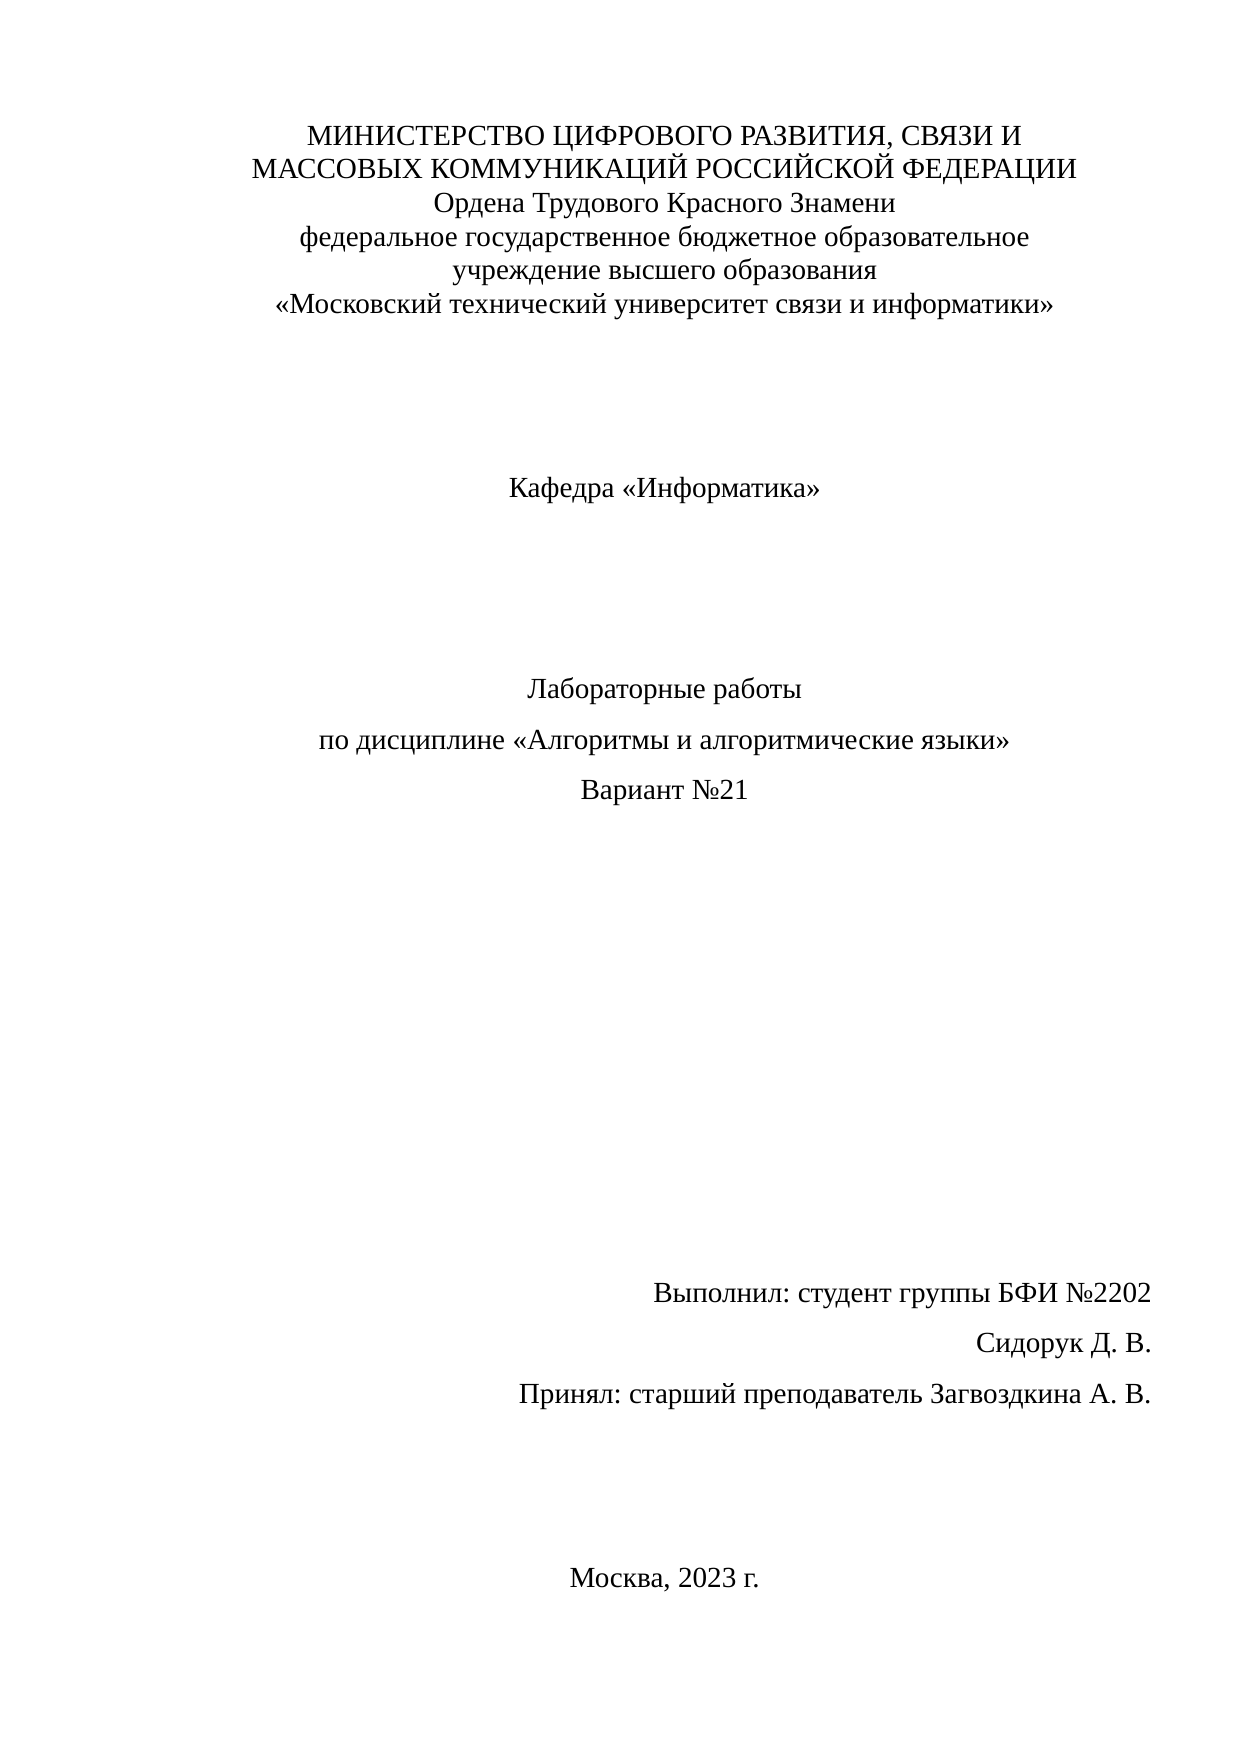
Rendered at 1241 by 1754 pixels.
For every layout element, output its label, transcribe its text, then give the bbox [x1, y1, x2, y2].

text Принял: старший преподаватель Загвоздкина А. В. [177, 1376, 1152, 1409]
text Лабораторные работы [177, 672, 1152, 705]
text Ордена Трудового Красного Знамени [177, 185, 1152, 219]
text федеральное государственное бюджетное образовательное [177, 219, 1152, 252]
text по дисциплине «Алгоритмы и алгоритмические языки» [177, 722, 1152, 755]
text «Московский технический университет связи и информатики» [177, 286, 1152, 319]
text Кафедра «Информатика» [177, 470, 1152, 504]
text МАССОВЫХ КОММУНИКАЦИЙ РОССИЙСКОЙ ФЕДЕРАЦИИ [177, 152, 1152, 185]
text Вариант №21 [177, 772, 1152, 806]
text Сидорук Д. В. [177, 1326, 1152, 1359]
text Москва, 2023 г. [177, 1560, 1152, 1594]
text учреждение высшего образования [177, 252, 1152, 286]
text Выполнил: студент группы БФИ №2202 [177, 1275, 1152, 1309]
text МИНИСТЕРСТВО ЦИФРОВОГО РАЗВИТИЯ, СВЯЗИ И [177, 118, 1152, 152]
